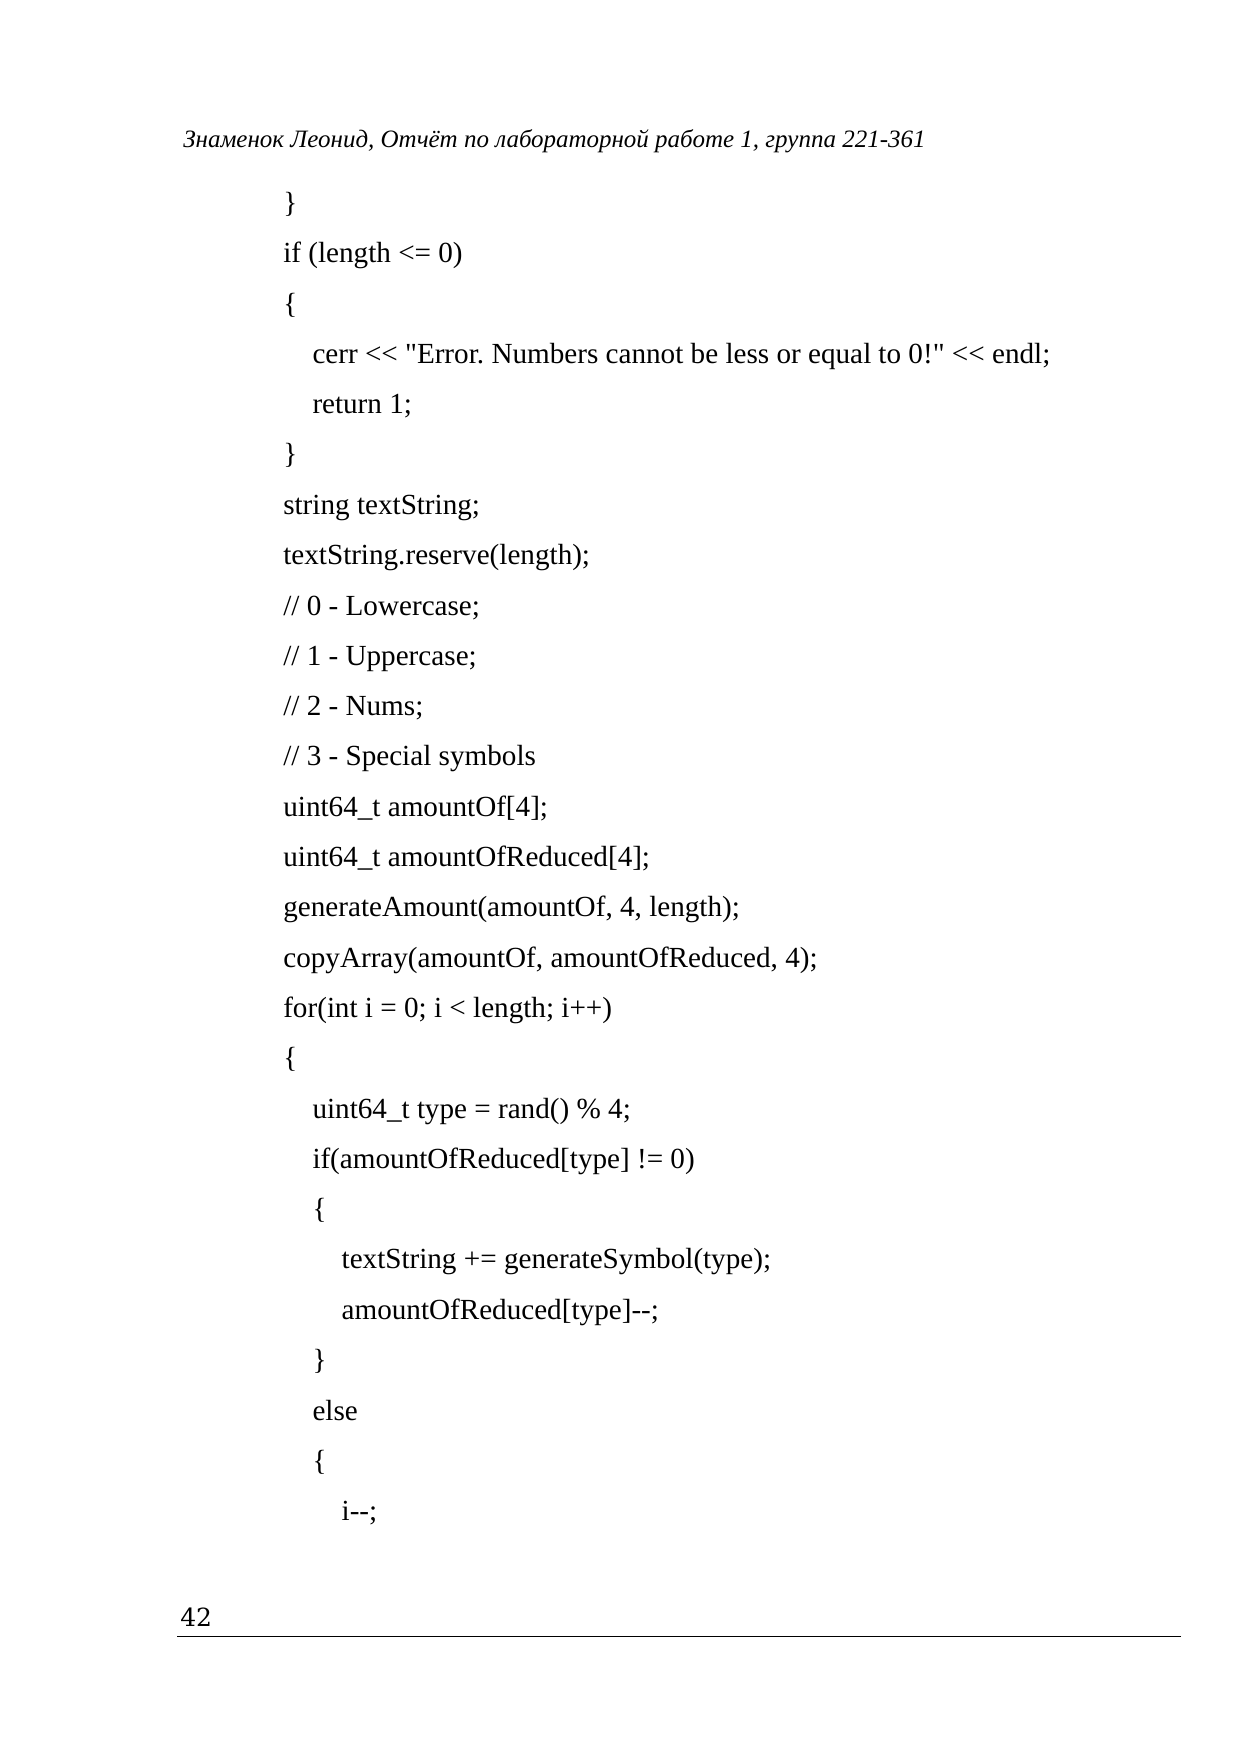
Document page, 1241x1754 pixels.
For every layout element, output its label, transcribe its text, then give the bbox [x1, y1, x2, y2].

text generateAmount(amountOf, 4, length); [180, 889, 1178, 923]
text else [180, 1393, 1178, 1426]
text { [180, 1191, 1178, 1225]
text string textString; [180, 487, 1178, 521]
text textString += generateSymbol(type); [180, 1242, 1178, 1275]
text } [180, 185, 1178, 219]
text // 1 - Uppercase; [180, 638, 1178, 671]
text { [180, 286, 1178, 319]
text for(int i = 0; i < length; i++) [180, 990, 1178, 1024]
text { [180, 1040, 1178, 1074]
text // 2 - Nums; [180, 688, 1178, 722]
text amountOfReduced[type]--; [180, 1292, 1178, 1326]
text copyArray(amountOf, amountOfReduced, 4); [180, 940, 1178, 973]
text uint64_t type = rand() % 4; [180, 1091, 1178, 1124]
text if (length <= 0) [180, 235, 1178, 269]
text uint64_t amountOfReduced[4]; [180, 839, 1178, 873]
text { [180, 1443, 1178, 1476]
text if(amountOfReduced[type] != 0) [180, 1141, 1178, 1174]
text return 1; [180, 386, 1178, 420]
text cerr << "Error. Numbers cannot be less or equal to 0!" << endl; [180, 336, 1178, 369]
text } [180, 1342, 1178, 1376]
text i--; [180, 1493, 1178, 1527]
text } [180, 437, 1178, 470]
text // 3 - Special symbols [180, 738, 1178, 772]
text // 0 - Lowercase; [180, 588, 1178, 621]
text textString.reserve(length); [180, 537, 1178, 571]
text uint64_t amountOf[4]; [180, 789, 1178, 822]
